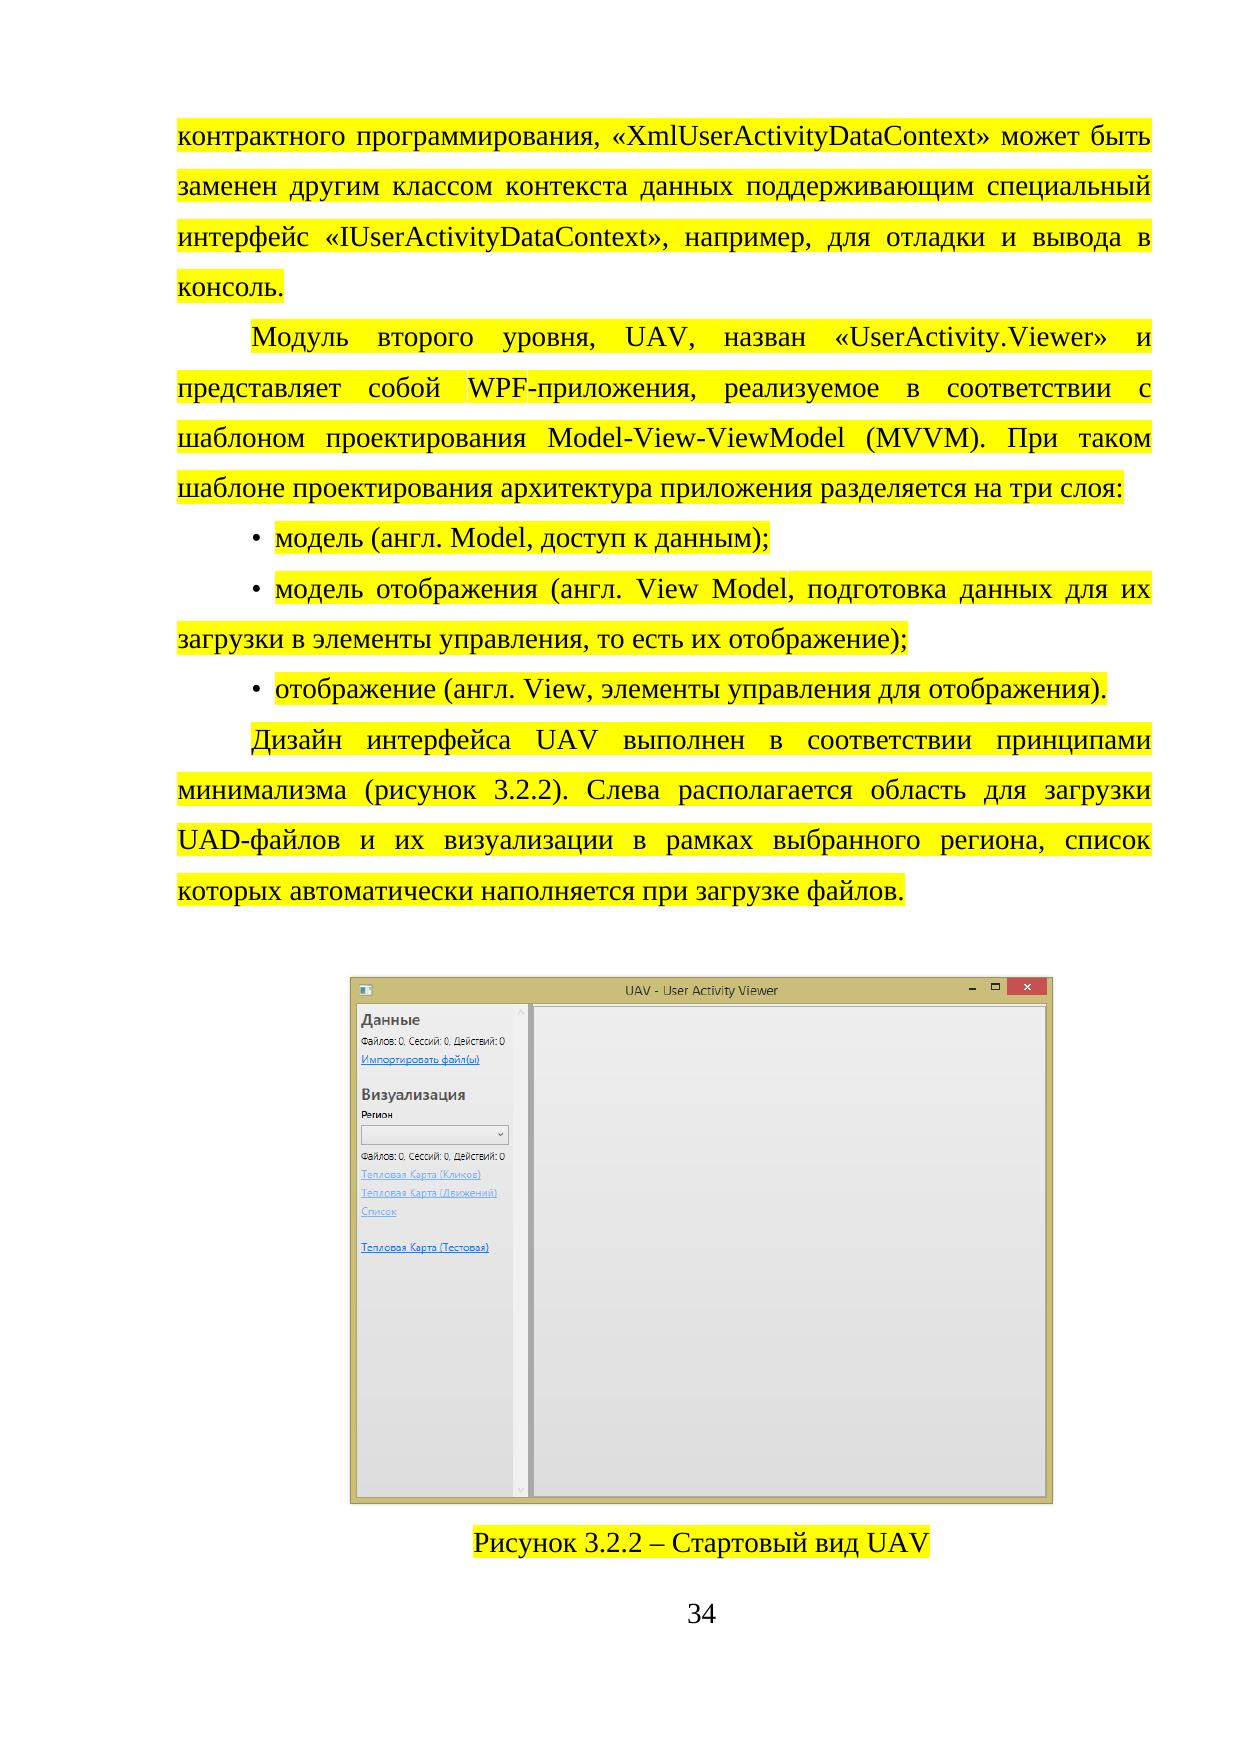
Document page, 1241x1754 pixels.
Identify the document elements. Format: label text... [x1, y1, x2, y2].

list отображение (англ. View, элементы управления для отображения). [177, 672, 1152, 705]
text Рисунок 3.2.2 – Стартовый вид UAV [177, 1525, 1152, 1558]
text Модуль второго уровня, UAV, назван «UserActivity.Viewer» и представляет собой WPF-приложения, реализуемое в соответствии с шаблоном проектирования Model-View-ViewModel (MVVM). При таком шаблоне проектирования архитектура приложения разделяется на три слоя: [177, 319, 1152, 504]
text Дизайн интерфейса UAV выполнен в соответствии принципами минимализма (рисунок 3.2.2). Слева располагается область для загрузки UAD-файлов и их визуализации в рамках выбранного региона, список которых автоматически наполняется при загрузке файлов. [177, 722, 1152, 906]
list модель (англ. Model, доступ к данным); [177, 521, 1152, 554]
picture [346, 973, 1056, 1507]
text контрактного программирования, «XmlUserActivityDataContext» может быть заменен другим классом контекста данных поддерживающим специальный интерфейс «IUserActivityDataContext», например, для отладки и вывода в консоль. [177, 118, 1152, 303]
list модель отображения (англ. View Model, подготовка данных для их загрузки в элементы управления, то есть их отображение); [177, 571, 1152, 655]
